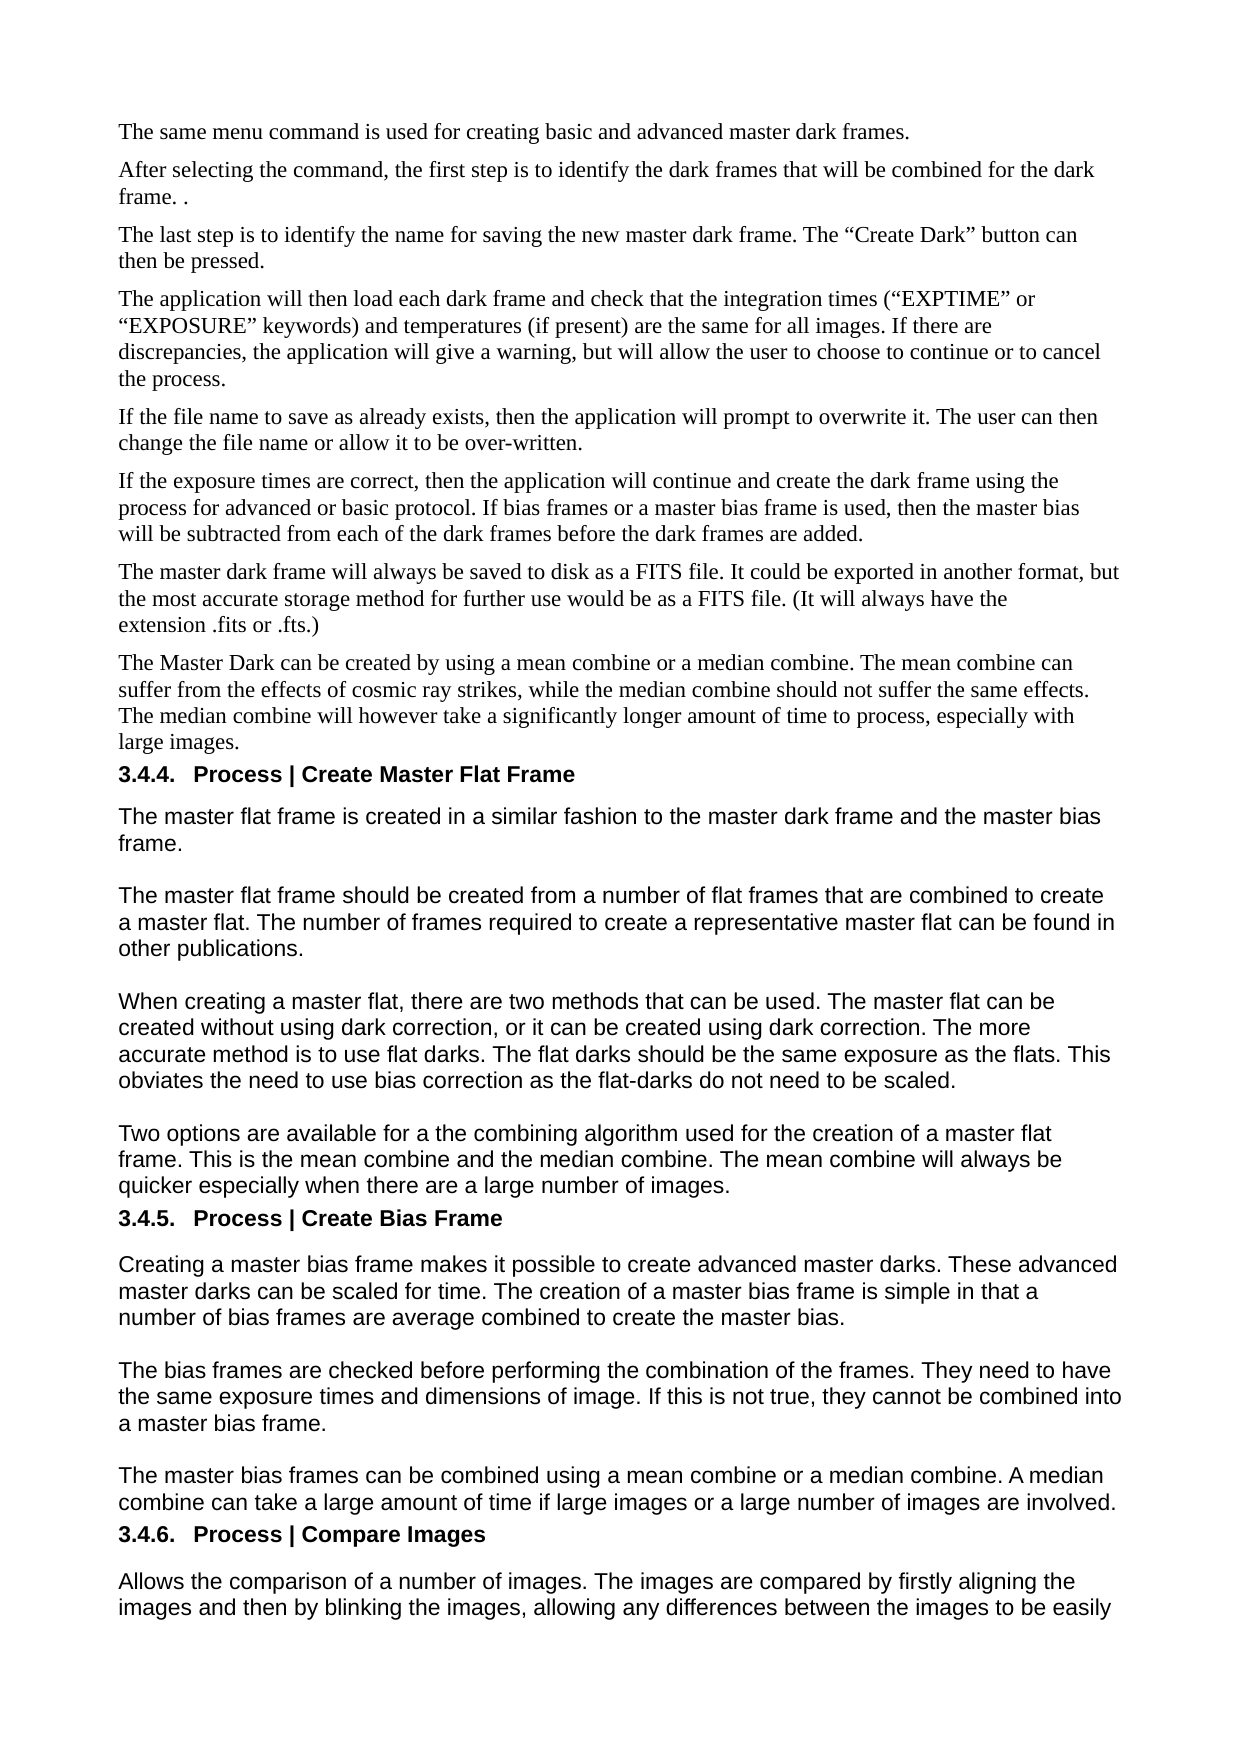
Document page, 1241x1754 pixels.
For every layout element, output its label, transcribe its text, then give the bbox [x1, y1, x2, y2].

text The last step is to identify the name for saving the new master dark frame. The “Create Dark” button can then be pressed. [118, 221, 1122, 274]
text The bias frames are checked before performing the combination of the frames. They need to have the same exposure times and dimensions of image. If this is not true, they cannot be combined into a master bias frame. [118, 1336, 1122, 1436]
text The same menu command is used for creating basic and advanced master dark frames. [118, 118, 1122, 144]
subtitle Process | Compare Images [118, 1521, 1122, 1547]
text Allows the comparison of a number of images. The images are compared by firstly aligning the images and then by blinking the images, allowing any differences between the images to be easily [118, 1547, 1122, 1620]
subtitle Process | Create Master Flat Frame [118, 761, 1122, 787]
text The master flat frame should be created from a number of flat frames that are combined to create a master flat. The number of frames required to create a representative master flat can be found in other publications. [118, 862, 1122, 961]
text When creating a master flat, there are two methods that can be used. The master flat can be created without using dark correction, or it can be created using dark correction. The more accurate method is to use flat darks. The flat darks should be the same exposure as the flats. This obviates the need to use bias correction as the flat-darks do not need to be scaled. [118, 967, 1122, 1093]
text The application will then load each dark frame and check that the integration times (“EXPTIME” or “EXPOSURE” keywords) and temperatures (if present) are the same for all images. If there are discrepancies, the application will give a warning, but will allow the user to choose to continue or to cancel the process. [118, 286, 1122, 391]
subtitle Process | Create Bias Frame [118, 1204, 1122, 1231]
text The master flat frame is created in a similar fashion to the master dark frame and the master bias frame. [118, 787, 1122, 856]
text Creating a master bias frame makes it possible to create advanced master darks. These advanced master darks can be scaled for time. The creation of a master bias frame is simple in that a number of bias frames are average combined to create the master bias. [118, 1231, 1122, 1330]
text The master dark frame will always be saved to disk as a FITS file. It could be exported in another format, but the most accurate storage method for further use would be as a FITS file. (It will always have the extension .fits or .fts.) [118, 558, 1122, 637]
text If the file name to save as already exists, then the application will prompt to overwrite it. The user can then change the file name or allow it to be over-written. [118, 403, 1122, 456]
text Two options are available for a the combining algorithm used for the creation of a master flat frame. This is the mean combine and the median combine. The mean combine will always be quicker especially when there are a large number of images. [118, 1099, 1122, 1199]
text After selecting the command, the first step is to identify the dark frames that will be combined for the dark frame. . [118, 156, 1122, 209]
text The master bias frames can be combined using a mean combine or a median combine. A median combine can take a large amount of time if large images or a large number of images are involved. [118, 1442, 1122, 1515]
text The Master Dark can be created by using a mean combine or a median combine. The mean combine can suffer from the effects of cosmic ray strikes, while the median combine should not suffer the same effects. The median combine will however take a significantly longer amount of time to process, especially with large images. [118, 649, 1122, 755]
text If the exposure times are correct, then the application will continue and create the dark frame using the process for advanced or basic protocol. If bias frames or a master bias frame is used, then the master bias will be subtracted from each of the dark frames before the dark frames are added. [118, 467, 1122, 546]
